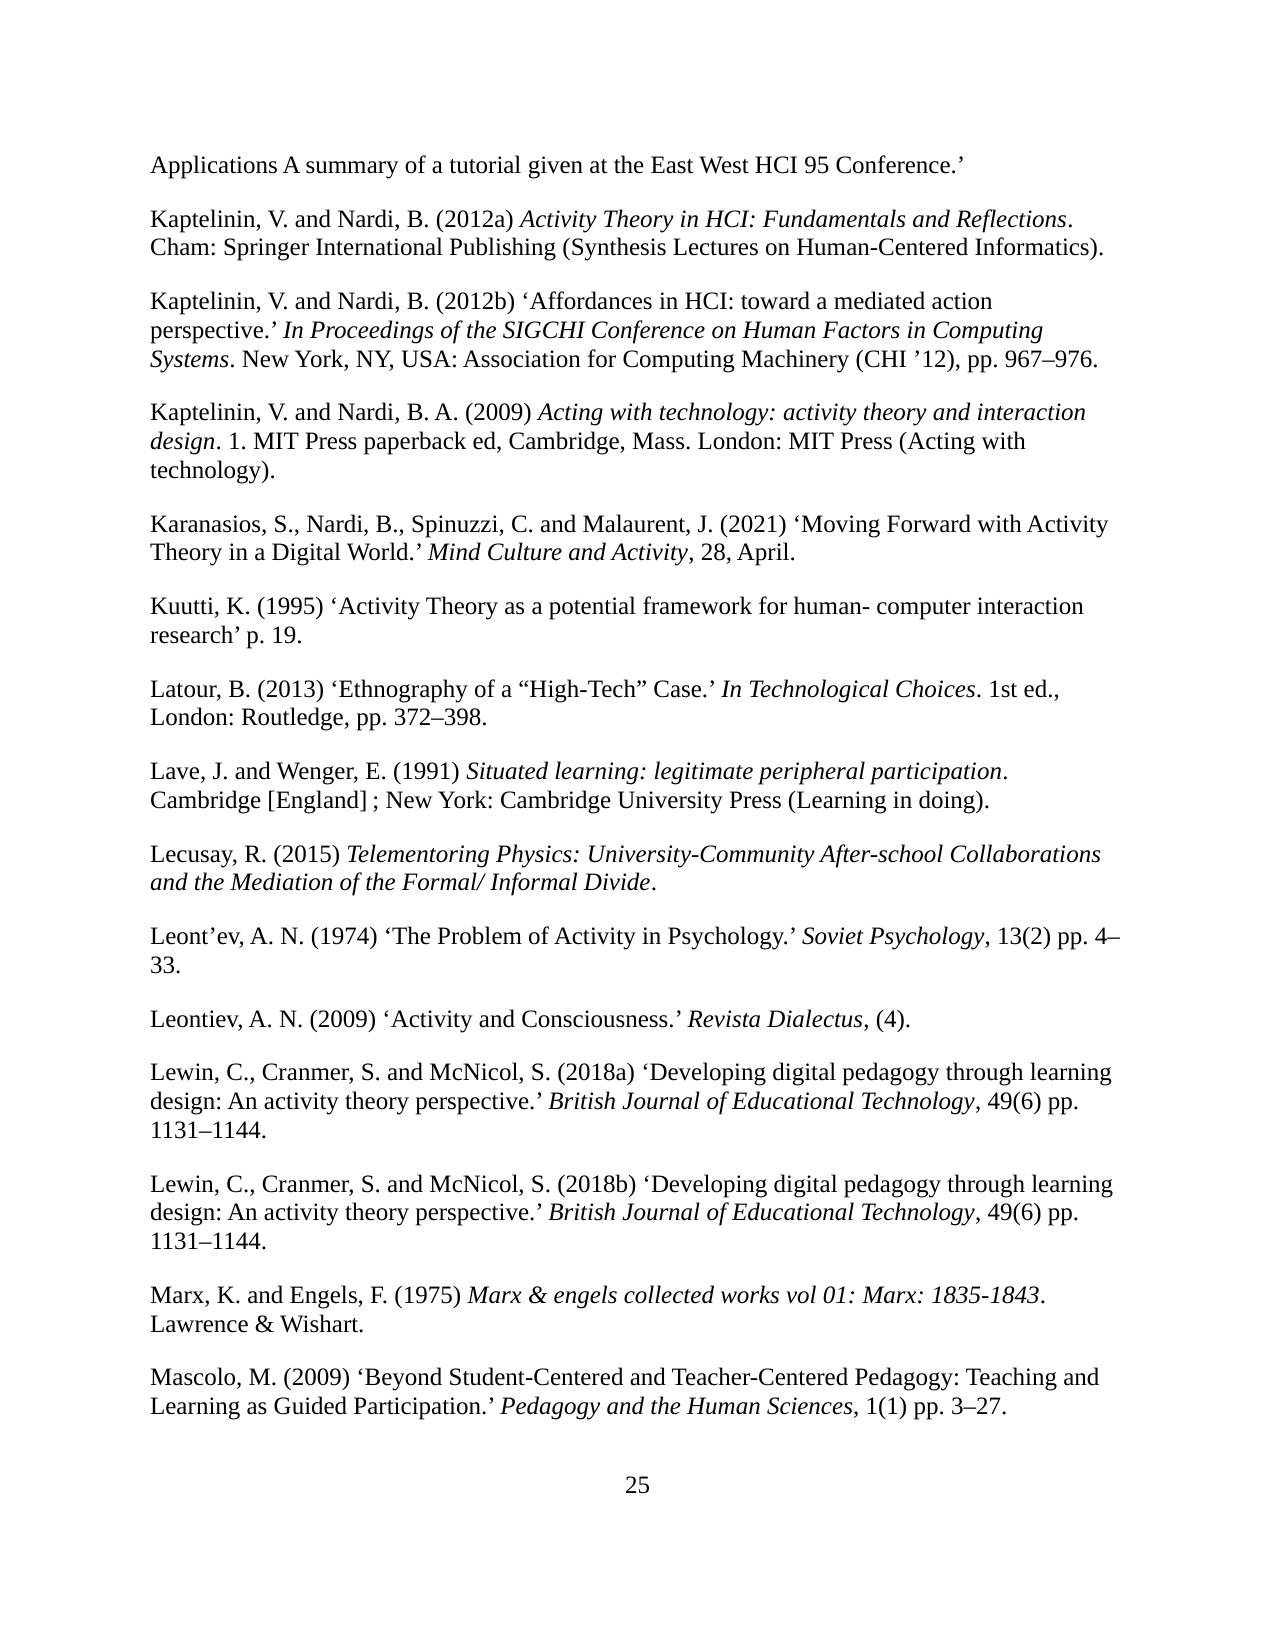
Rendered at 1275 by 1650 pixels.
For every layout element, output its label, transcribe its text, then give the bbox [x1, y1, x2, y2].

text Latour, B. (2013) ‘Ethnography of a “High-Tech” Case.’ In Technological Choices. 1st ed., London: Routledge, pp. 372–398. [150, 674, 1125, 731]
text Leontiev, A. N. (2009) ‘Activity and Consciousness.’ Revista Dialectus, (4). [150, 1004, 1125, 1032]
text Lecusay, R. (2015) Telementoring Physics: University-Community After-school Collaborations and the Mediation of the Formal/ Informal Divide. [150, 839, 1125, 896]
text Lave, J. and Wenger, E. (1991) Situated learning: legitimate peripheral participation. Cambridge [England] ; New York: Cambridge University Press (Learning in doing). [150, 756, 1125, 814]
text Kaptelinin, V. and Nardi, B. (2012a) Activity Theory in HCI: Fundamentals and Reflections. Cham: Springer International Publishing (Synthesis Lectures on Human-Centered Informatics). [150, 204, 1125, 261]
text Leont’ev, A. N. (1974) ‘The Problem of Activity in Psychology.’ Soviet Psychology, 13(2) pp. 4–33. [150, 921, 1125, 979]
text Kaptelinin, V. and Nardi, B. A. (2009) Acting with technology: activity theory and interaction design. 1. MIT Press paperback ed, Cambridge, Mass. London: MIT Press (Acting with technology). [150, 397, 1125, 484]
text Karanasios, S., Nardi, B., Spinuzzi, C. and Malaurent, J. (2021) ‘Moving Forward with Activity Theory in a Digital World.’ Mind Culture and Activity, 28, April. [150, 509, 1125, 566]
text Kuutti, K. (1995) ‘Activity Theory as a potential framework for human- computer interaction research’ p. 19. [150, 591, 1125, 649]
text Marx, K. and Engels, F. (1975) Marx & engels collected works vol 01: Marx: 1835-1843. Lawrence & Wishart. [150, 1280, 1125, 1337]
text Applications A summary of a tutorial given at the East West HCI 95 Conference.’ [150, 150, 1125, 179]
text Lewin, C., Cranmer, S. and McNicol, S. (2018a) ‘Developing digital pedagogy through learning design: An activity theory perspective.’ British Journal of Educational Technology, 49(6) pp. 1131–1144. [150, 1057, 1125, 1144]
text Mascolo, M. (2009) ‘Beyond Student-Centered and Teacher-Centered Pedagogy: Teaching and Learning as Guided Participation.’ Pedagogy and the Human Sciences, 1(1) pp. 3–27. [150, 1362, 1125, 1420]
text Kaptelinin, V. and Nardi, B. (2012b) ‘Affordances in HCI: toward a mediated action perspective.’ In Proceedings of the SIGCHI Conference on Human Factors in Computing Systems. New York, NY, USA: Association for Computing Machinery (CHI ’12), pp. 967–976. [150, 286, 1125, 372]
text Lewin, C., Cranmer, S. and McNicol, S. (2018b) ‘Developing digital pedagogy through learning design: An activity theory perspective.’ British Journal of Educational Technology, 49(6) pp. 1131–1144. [150, 1169, 1125, 1255]
